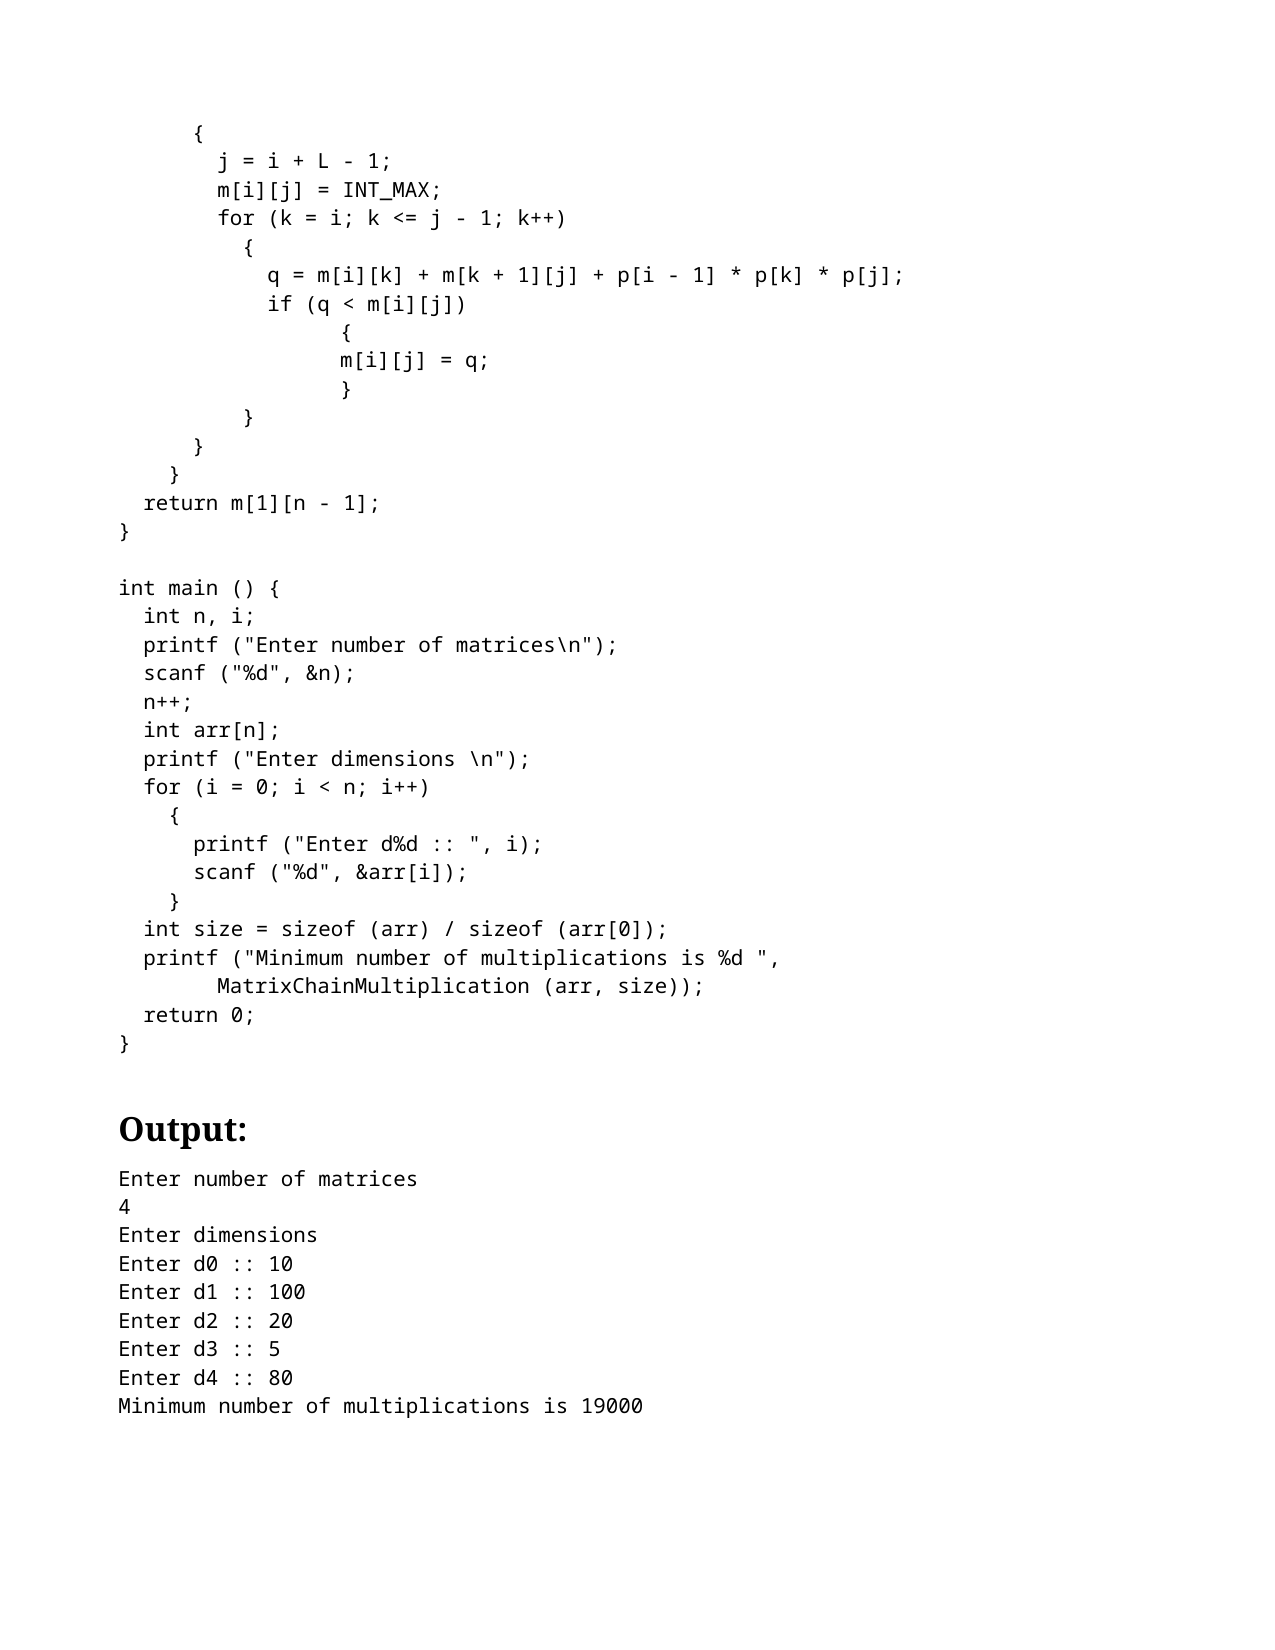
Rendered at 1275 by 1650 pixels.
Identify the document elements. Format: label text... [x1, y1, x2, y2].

text MatrixChainMultiplication (arr, size)); [118, 971, 1157, 1000]
text printf ("Enter dimensions \n"); [118, 744, 1157, 772]
text } [118, 402, 1157, 431]
text Enter d2 :: 20 [118, 1306, 1157, 1334]
text } [118, 1028, 1157, 1057]
text scanf ("%d", &n); [118, 658, 1157, 687]
text 4 [118, 1192, 1157, 1221]
text } [118, 374, 1157, 402]
text Enter number of matrices [118, 1164, 1157, 1192]
text Enter d4 :: 80 [118, 1363, 1157, 1391]
text Enter d3 :: 5 [118, 1334, 1157, 1363]
text } [118, 516, 1157, 545]
text int size = sizeof (arr) / sizeof (arr[0]); [118, 914, 1157, 943]
text for (k = i; k <= j - 1; k++) [118, 203, 1157, 232]
text Enter d1 :: 100 [118, 1277, 1157, 1306]
text if (q < m[i][j]) [118, 289, 1157, 317]
text m[i][j] = INT_MAX; [118, 175, 1157, 203]
text printf ("Enter d%d :: ", i); [118, 829, 1157, 857]
text for (i = 0; i < n; i++) [118, 772, 1157, 801]
text return 0; [118, 1000, 1157, 1028]
text scanf ("%d", &arr[i]); [118, 857, 1157, 886]
text Enter d0 :: 10 [118, 1249, 1157, 1277]
text int n, i; [118, 602, 1157, 630]
subtitle Output: [118, 1106, 1157, 1151]
text return m[1][n - 1]; [118, 488, 1157, 516]
text int main () { [118, 573, 1157, 602]
text n++; [118, 687, 1157, 715]
text } [118, 886, 1157, 914]
text } [118, 431, 1157, 459]
text m[i][j] = q; [118, 346, 1157, 374]
text { [118, 232, 1157, 260]
text printf ("Minimum number of multiplications is %d ", [118, 943, 1157, 971]
text int arr[n]; [118, 715, 1157, 744]
text Enter dimensions [118, 1221, 1157, 1249]
text q = m[i][k] + m[k + 1][j] + p[i - 1] * p[k] * p[j]; [118, 260, 1157, 289]
text Minimum number of multiplications is 19000 [118, 1391, 1157, 1420]
text } [118, 459, 1157, 488]
text { [118, 118, 1157, 147]
text printf ("Enter number of matrices\n"); [118, 630, 1157, 658]
text { [118, 801, 1157, 829]
text j = i + L - 1; [118, 147, 1157, 175]
text { [118, 317, 1157, 346]
